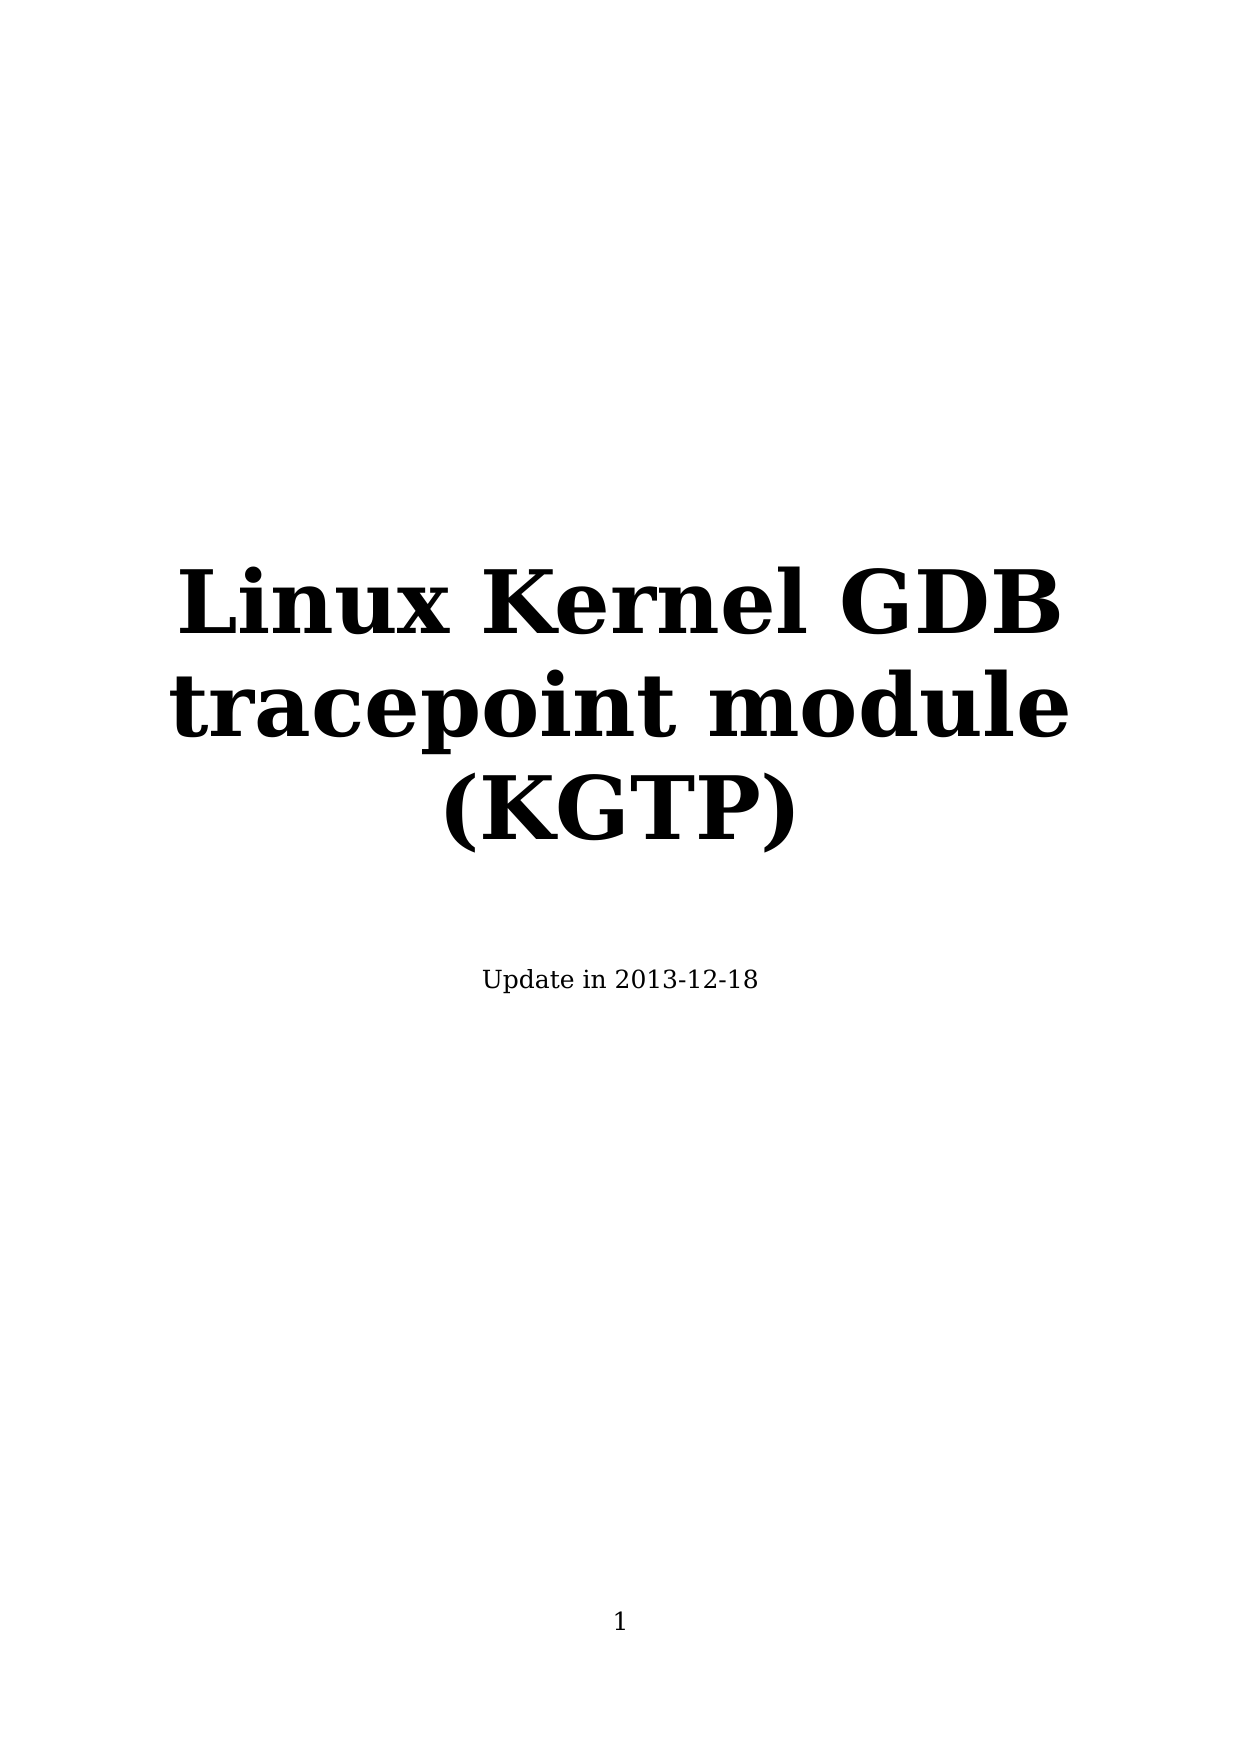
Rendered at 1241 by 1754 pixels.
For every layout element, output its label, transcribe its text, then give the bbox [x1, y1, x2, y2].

text Linux Kernel GDB tracepoint module [118, 552, 1122, 757]
text (KGTP) [118, 757, 1122, 860]
text Update in 2013-12-18 [118, 965, 1122, 994]
